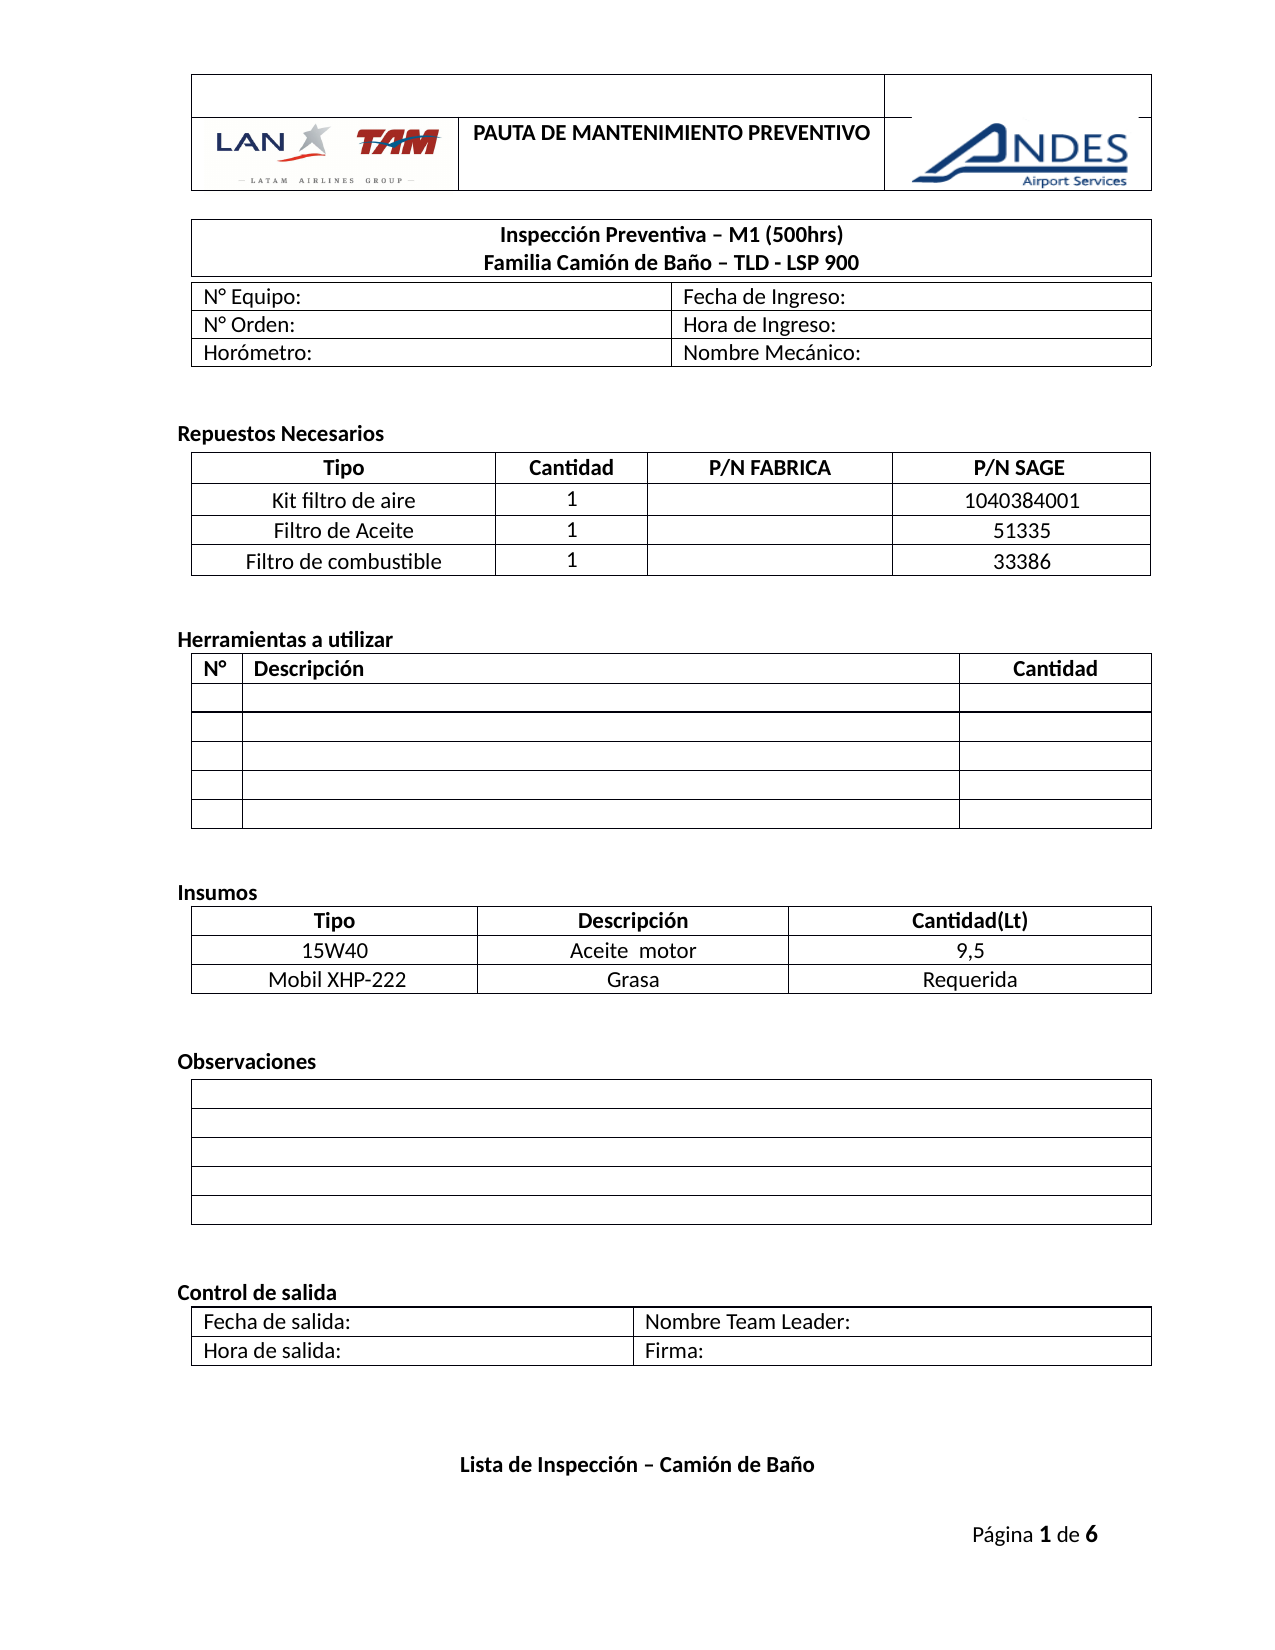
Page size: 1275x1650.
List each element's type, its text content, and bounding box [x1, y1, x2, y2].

table_cell [192, 771, 242, 799]
table_cell [648, 545, 892, 575]
table_cell Filtro de combustible [192, 545, 495, 575]
table_cell Mobil XHP-222 [192, 965, 477, 993]
table_cell [192, 1167, 1151, 1195]
table_cell Aceite motor [478, 936, 788, 964]
table_cell 33386 [893, 545, 1150, 575]
table_header [192, 1080, 1151, 1108]
table_header Inspección Preventiva – M1 (500hrs) Familia Camión de Baño – TLD - LSP 900 [192, 220, 1151, 276]
table_cell [243, 684, 959, 711]
table_cell [960, 742, 1151, 769]
table_cell Kit filtro de aire [192, 484, 495, 514]
table_cell Hora de Ingreso: [672, 311, 1151, 338]
table_cell [960, 713, 1151, 741]
picture [204, 191, 454, 195]
table_header Fecha de Ingreso: [672, 283, 1151, 310]
table_cell [192, 742, 242, 769]
text Lista de Inspección – Camión de Baño [177, 1450, 1098, 1478]
table_header Tipo [192, 453, 495, 483]
table_cell [192, 684, 242, 711]
table_cell [192, 800, 242, 828]
table_header Cantidad [960, 654, 1151, 682]
table_cell [648, 484, 892, 514]
table_header N° [192, 654, 242, 682]
picture [204, 118, 454, 190]
table_cell Hora de salida: [192, 1337, 633, 1364]
text Herramientas a utilizar [177, 625, 1098, 653]
table_header N° Equipo: [192, 283, 671, 310]
table_header Descripción [243, 654, 959, 682]
table_header Descripción [478, 907, 788, 935]
table_cell Filtro de Aceite [192, 516, 495, 544]
table_cell [648, 516, 892, 544]
table_cell 1040384001 [893, 484, 1150, 514]
table_cell 1 [496, 545, 647, 575]
table_cell 51335 [893, 516, 1150, 544]
table_cell 15W40 [192, 936, 477, 964]
table_cell [243, 771, 959, 799]
table_cell [960, 771, 1151, 799]
table_cell 1 [496, 516, 647, 544]
table_header Fecha de salida: [192, 1308, 633, 1336]
table_header Tipo [192, 907, 477, 935]
table_cell Grasa [478, 965, 788, 993]
table_cell [192, 1138, 1151, 1166]
text Observaciones [177, 1047, 1098, 1075]
table_cell 9,5 [789, 936, 1151, 964]
table_header Nombre Team Leader: [634, 1308, 1151, 1336]
picture [911, 117, 1139, 190]
table_header Cantidad(Lt) [789, 907, 1151, 935]
text Repuestos Necesarios [177, 419, 1098, 447]
table_cell [192, 1196, 1151, 1224]
table_cell [243, 713, 959, 741]
table_cell 1 [496, 484, 647, 514]
text Control de salida [177, 1278, 1098, 1306]
table_cell Nombre Mecánico: [672, 339, 1151, 366]
table_cell Requerida [789, 965, 1151, 993]
table_cell Horómetro: [192, 339, 671, 366]
table_header P/N SAGE [893, 453, 1150, 483]
table_cell [243, 800, 959, 828]
table_cell [192, 713, 242, 741]
table_header P/N FABRICA [648, 453, 892, 483]
table_cell [192, 1109, 1151, 1137]
table_cell [243, 742, 959, 769]
table_cell [960, 800, 1151, 828]
text Insumos [177, 878, 1098, 906]
table_cell Firma: [634, 1337, 1151, 1364]
table_cell [960, 684, 1151, 711]
table_header Cantidad [496, 453, 647, 483]
table_cell N° Orden: [192, 311, 671, 338]
